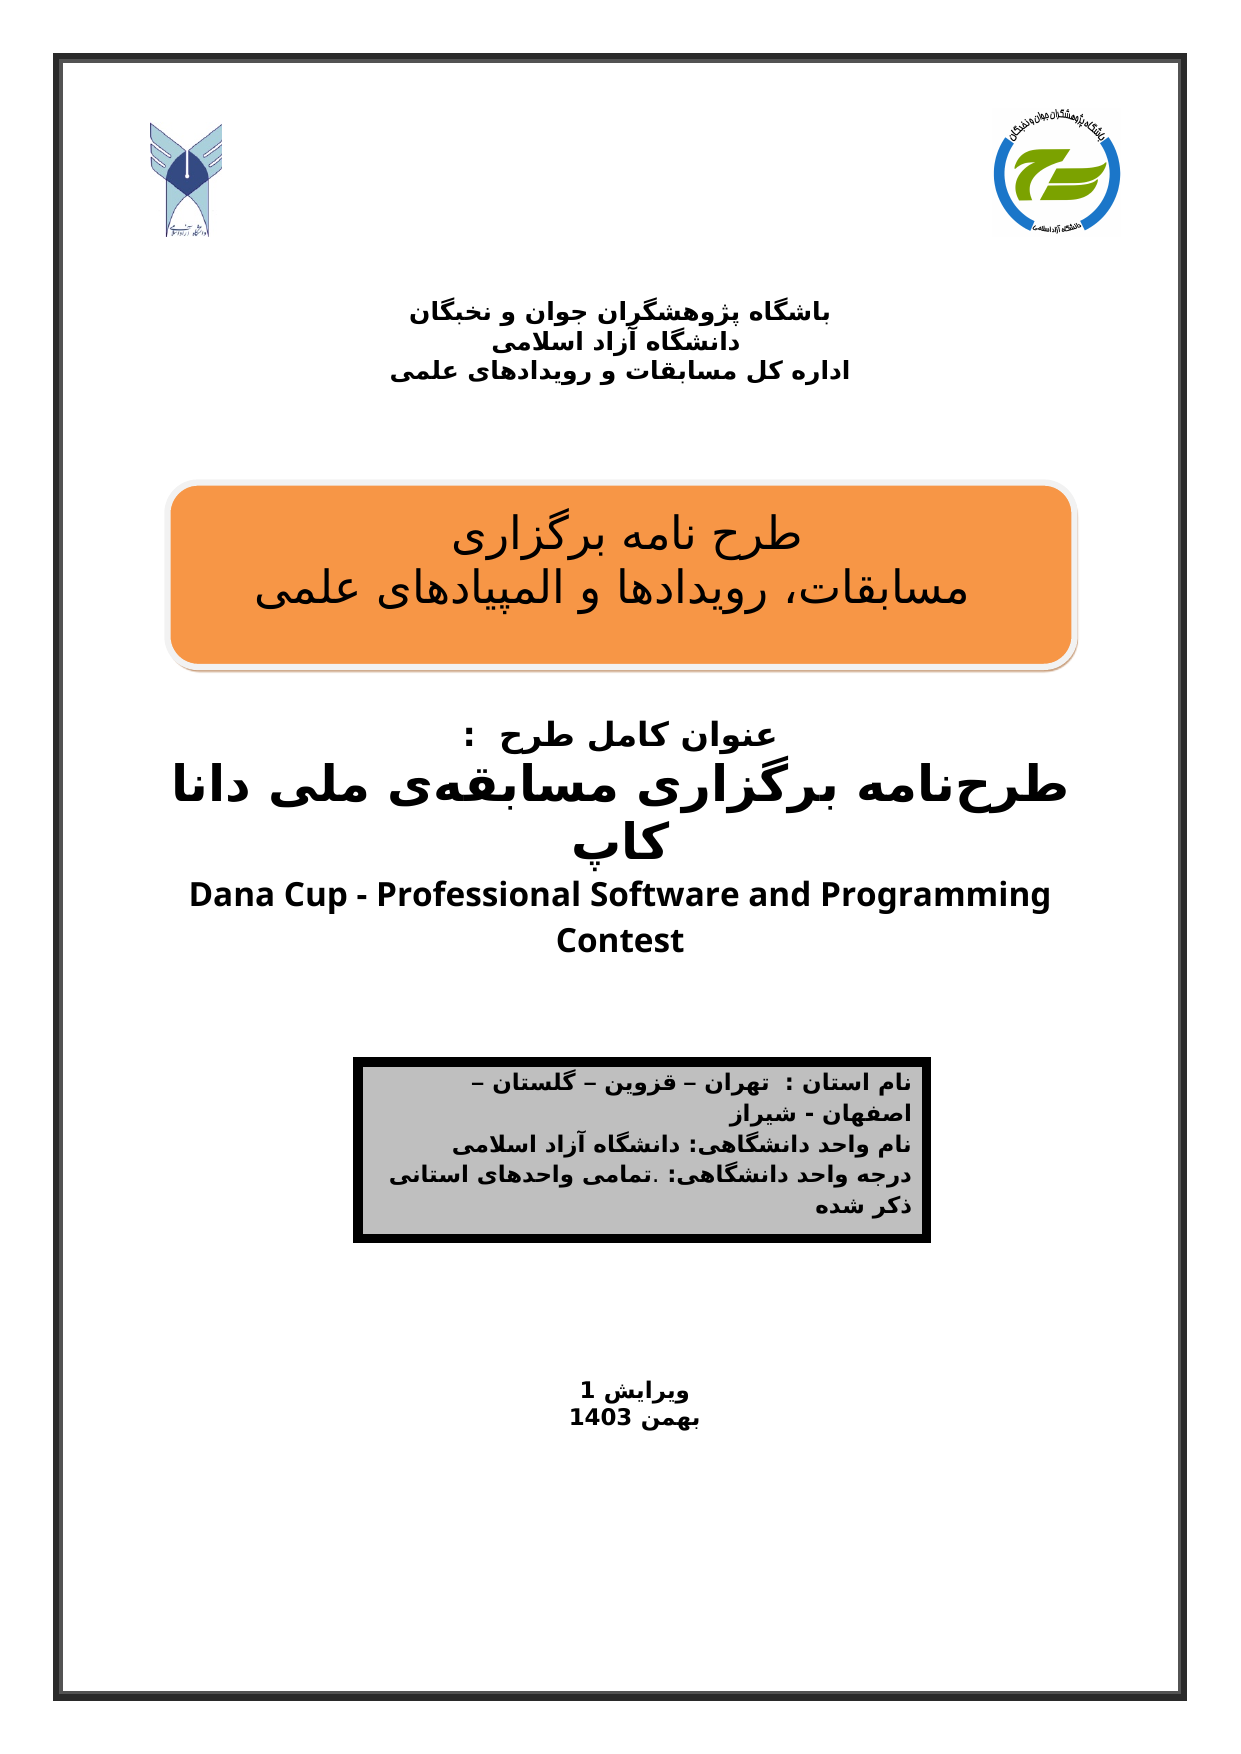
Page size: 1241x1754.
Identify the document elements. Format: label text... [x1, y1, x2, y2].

text باشگاه پژوهشگران جوان و نخبگان دانشگاه آزاد اسلامی [162, 297, 1078, 356]
text عنوان کامل طرح : [162, 716, 1078, 755]
text نام استان : تهران – قزوین – گلستان – اصفهان - شیراز [385, 1069, 912, 1127]
text طرح‌نامه برگزاری مسابقه‌ی ملی دانا کاپ [162, 755, 1078, 871]
picture [150, 122, 224, 237]
text اداره کل مسابقات و رویدادهای علمی [162, 356, 1078, 385]
text ویرایش 1 [560, 1377, 709, 1404]
text بهمن 1403 [560, 1404, 709, 1431]
text Dana Cup - Professional Software and Programming Contest [162, 871, 1078, 962]
text درجه واحد دانشگاهی: .تمامی واحدهای استانی ذکر شده [385, 1161, 912, 1219]
picture [992, 108, 1122, 237]
text طرح نامه برگزاری مسابقات، رویدادها و المپیادهای علمی [162, 507, 1078, 614]
text نام واحد دانشگاهی: دانشگاه آزاد اسلامی [385, 1131, 912, 1157]
